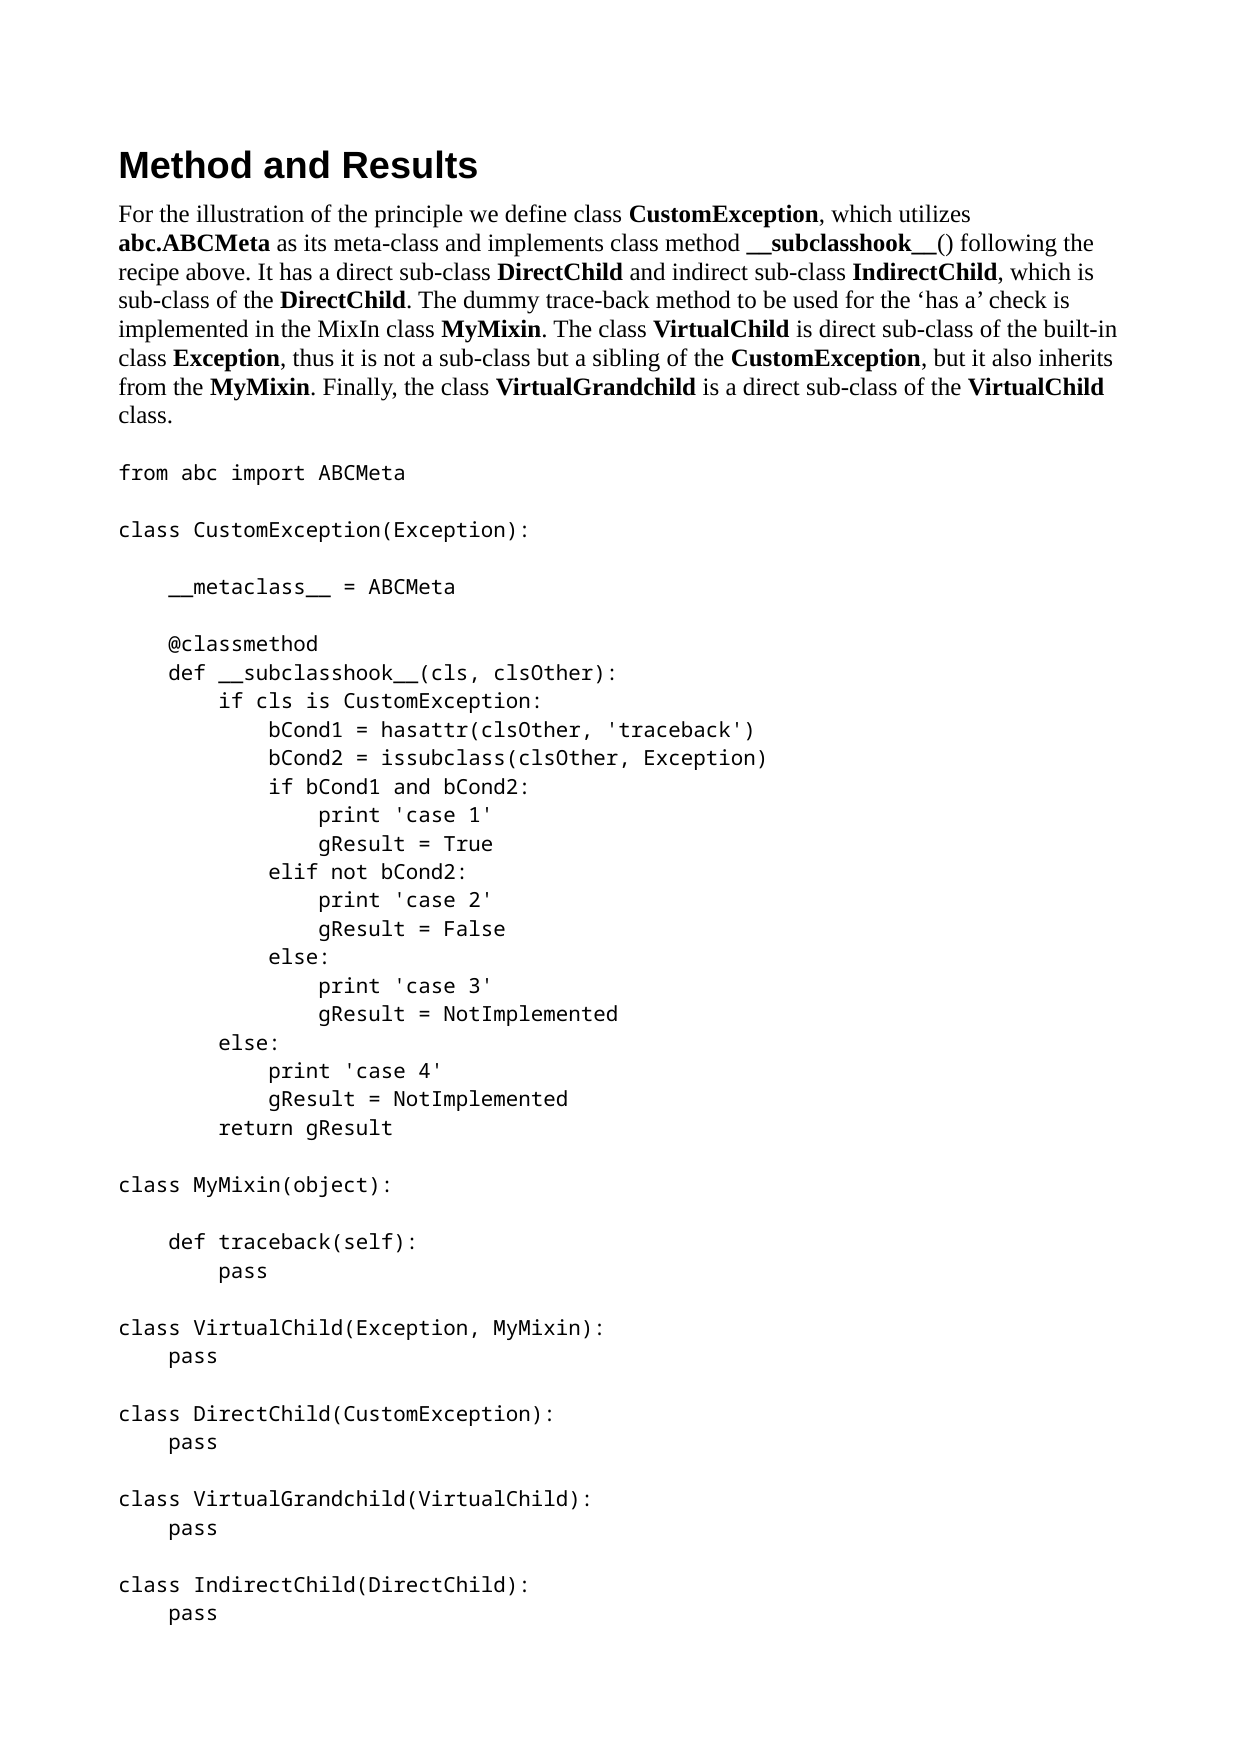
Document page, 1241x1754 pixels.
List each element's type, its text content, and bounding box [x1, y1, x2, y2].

text return gResult [118, 1113, 1122, 1141]
text gResult = True [118, 829, 1122, 857]
text class DirectChild(CustomException): [118, 1399, 1122, 1427]
text gResult = NotImplemented [118, 999, 1122, 1028]
text pass [118, 1256, 1122, 1284]
text from abc import ABCMeta [118, 458, 1122, 486]
text if bCond1 and bCond2: [118, 772, 1122, 800]
text pass [118, 1598, 1122, 1627]
text else: [118, 942, 1122, 971]
text class MyMixin(object): [118, 1170, 1122, 1199]
text print 'case 2' [118, 886, 1122, 914]
text def traceback(self): [118, 1227, 1122, 1256]
subtitle Method and Results [118, 143, 1122, 187]
text @classmethod [118, 629, 1122, 658]
text pass [118, 1341, 1122, 1370]
text print 'case 3' [118, 971, 1122, 999]
text __metaclass__ = ABCMeta [118, 572, 1122, 601]
text bCond1 = hasattr(clsOther, 'traceback') [118, 715, 1122, 743]
text class VirtualGrandchild(VirtualChild): [118, 1484, 1122, 1513]
text pass [118, 1513, 1122, 1541]
text elif not bCond2: [118, 857, 1122, 886]
text class IndirectChild(DirectChild): [118, 1570, 1122, 1598]
text gResult = NotImplemented [118, 1084, 1122, 1113]
text else: [118, 1028, 1122, 1056]
text class CustomException(Exception): [118, 515, 1122, 544]
text For the illustration of the principle we define class CustomException, which utilizes abc.ABCMeta as its meta-class and implements class method __subclasshook__() following the recipe above. It has a direct sub-class DirectChild and indirect sub-class IndirectChild, which is sub-class of the DirectChild. The dummy trace-back method to be used for the ‘has a’ check is implemented in the MixIn class MyMixin. The class VirtualChild is direct sub-class of the built-in class Exception, thus it is not a sub-class but a sibling of the CustomException, but it also inherits from the MyMixin. Finally, the class VirtualGrandchild is a direct sub-class of the VirtualChild class. [118, 199, 1122, 429]
text if cls is CustomException: [118, 686, 1122, 715]
text pass [118, 1427, 1122, 1456]
text bCond2 = issubclass(clsOther, Exception) [118, 743, 1122, 772]
text gResult = False [118, 914, 1122, 942]
text print 'case 1' [118, 800, 1122, 829]
text class VirtualChild(Exception, MyMixin): [118, 1313, 1122, 1341]
text def __subclasshook__(cls, clsOther): [118, 658, 1122, 686]
text print 'case 4' [118, 1056, 1122, 1084]
